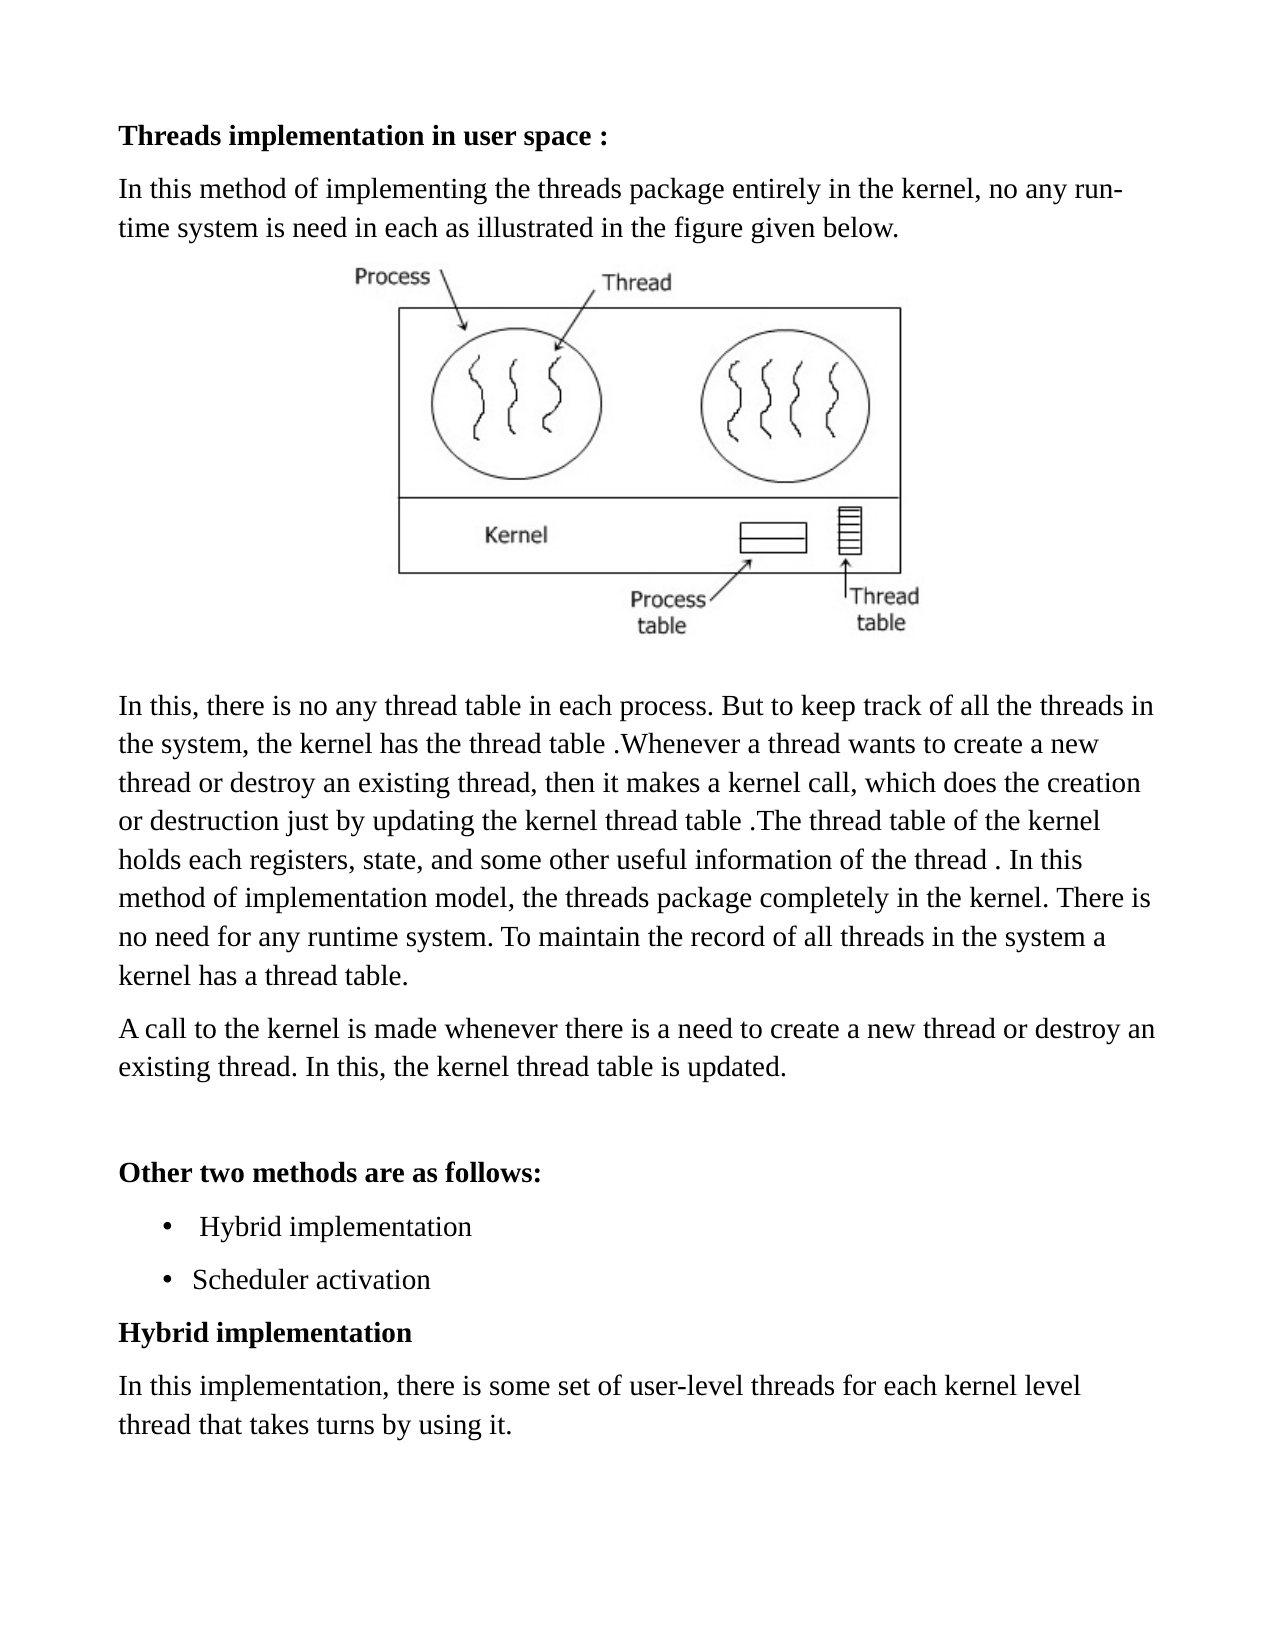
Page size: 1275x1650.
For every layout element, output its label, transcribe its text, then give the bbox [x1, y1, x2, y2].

text In this, there is no any thread table in each process. But to keep track of all the threads in the system, the kernel has the thread table .Whenever a thread wants to create a new thread or destroy an existing thread, then it makes a kernel call, which does the creation or destruction just by updating the kernel thread table .The thread table of the kernel holds each registers, state, and some other useful information of the thread . In this method of implementation model, the threads package completely in the kernel. There is no need for any runtime system. To maintain the record of all threads in the system a kernel has a thread table. [118, 688, 1157, 991]
text A call to the kernel is made whenever there is a need to create a new thread or destroy an existing thread. In this, the kernel thread table is updated. [118, 1011, 1157, 1083]
text In this method of implementing the threads package entirely in the kernel, no any run-time system is need in each as illustrated in the figure given below. [118, 171, 1157, 243]
picture [350, 262, 925, 640]
list Hybrid implementation [162, 1209, 1157, 1242]
text Threads implementation in user space : [118, 118, 1157, 152]
list Scheduler activation [162, 1262, 1157, 1296]
text In this implementation, there is some set of user-level threads for each kernel level thread that takes turns by using it. [118, 1368, 1157, 1440]
text Hybrid implementation [118, 1315, 1157, 1349]
text Other two methods are as follows: [118, 1156, 1157, 1189]
